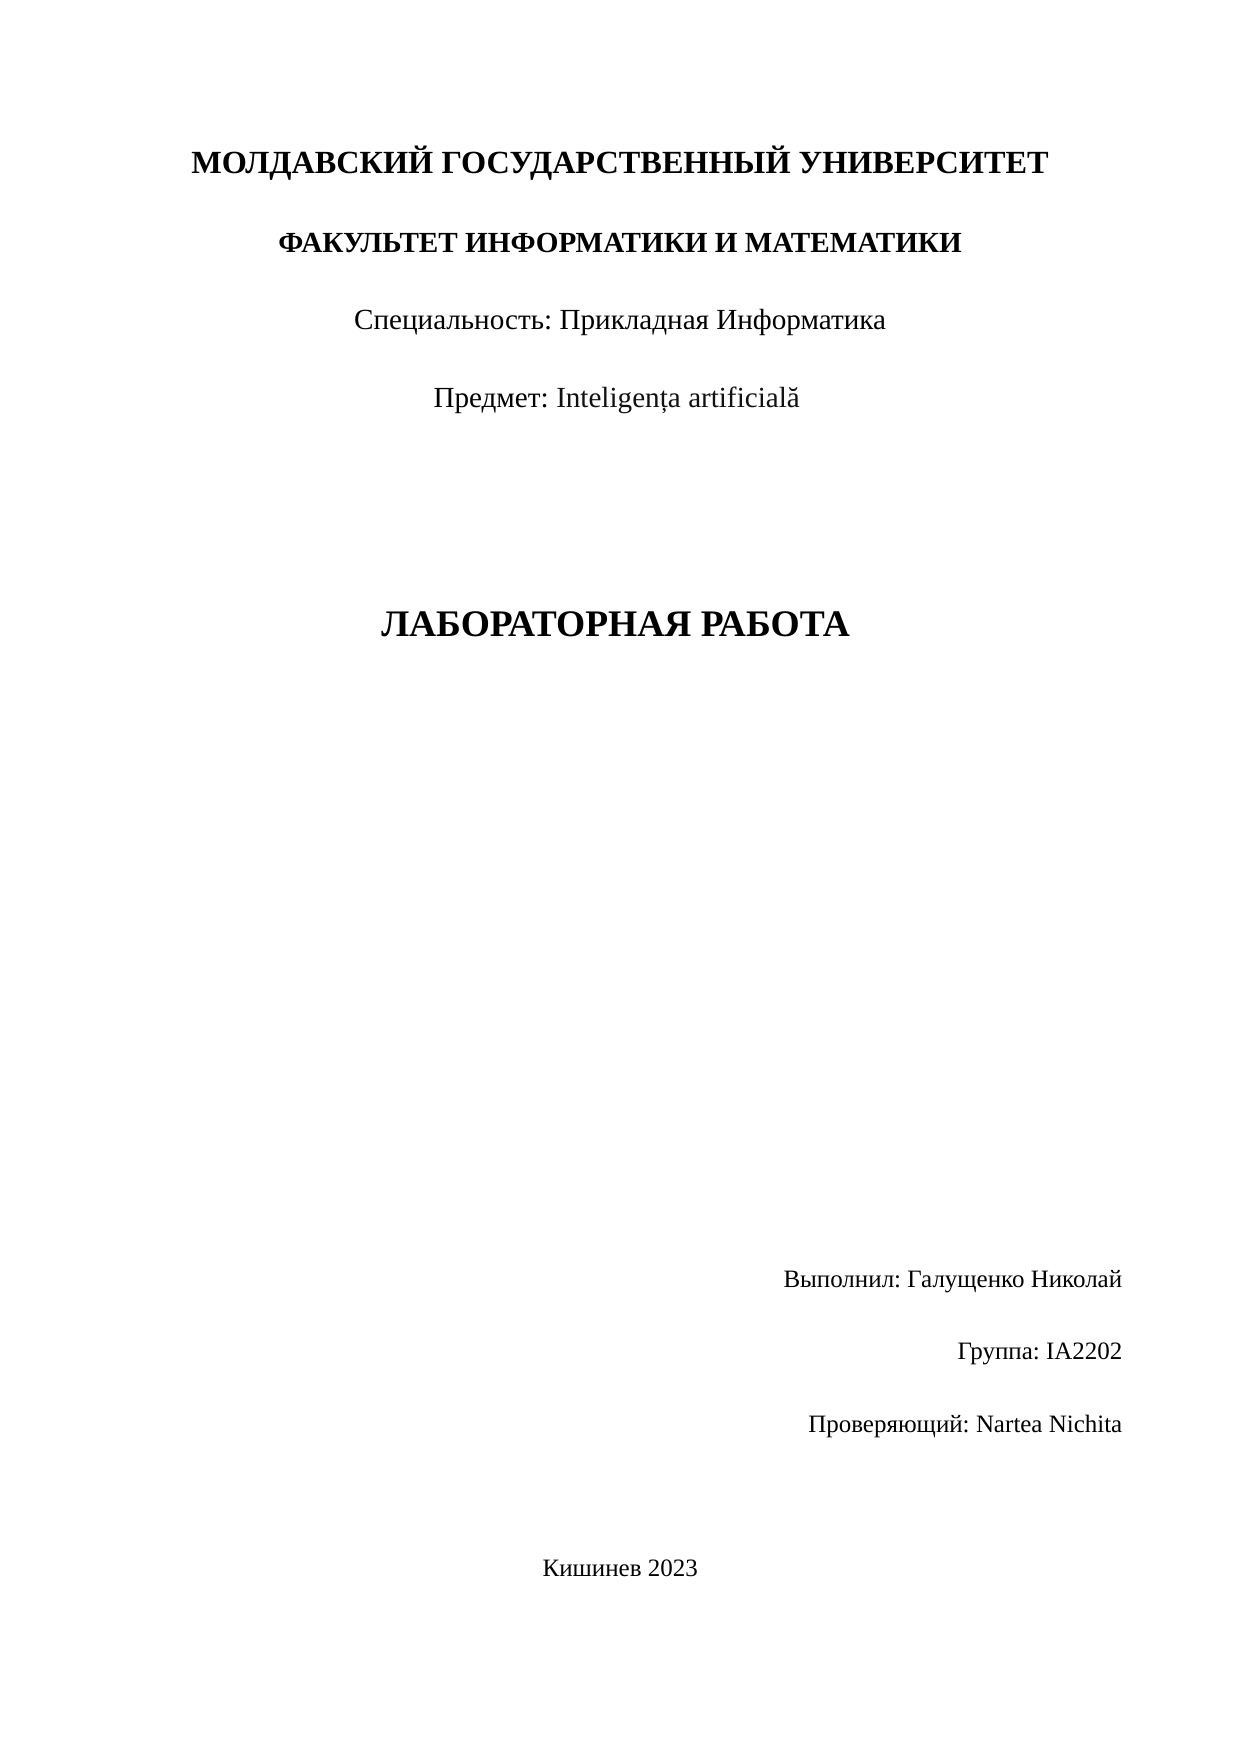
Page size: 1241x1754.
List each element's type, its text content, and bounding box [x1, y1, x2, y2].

text Предмет: Inteligența artificială [118, 380, 1122, 414]
text Кишинев 2023 [118, 1553, 1122, 1582]
text ЛАБОРАТОРНАЯ РАБОТА [118, 601, 1122, 644]
text Группа: IA2202 [118, 1336, 1122, 1365]
text Проверяющий: Nartea Nichita [118, 1409, 1122, 1438]
text Выполнил: Галущенко Николай [118, 1264, 1122, 1292]
text Специальность: Прикладная Информатика [118, 302, 1122, 336]
text МОЛДАВСКИЙ ГОСУДАРСТВЕННЫЙ УНИВЕРСИТЕТ [118, 143, 1122, 180]
text ФАКУЛЬТЕТ ИНФОРМАТИКИ И МАТЕМАТИКИ [118, 225, 1122, 258]
